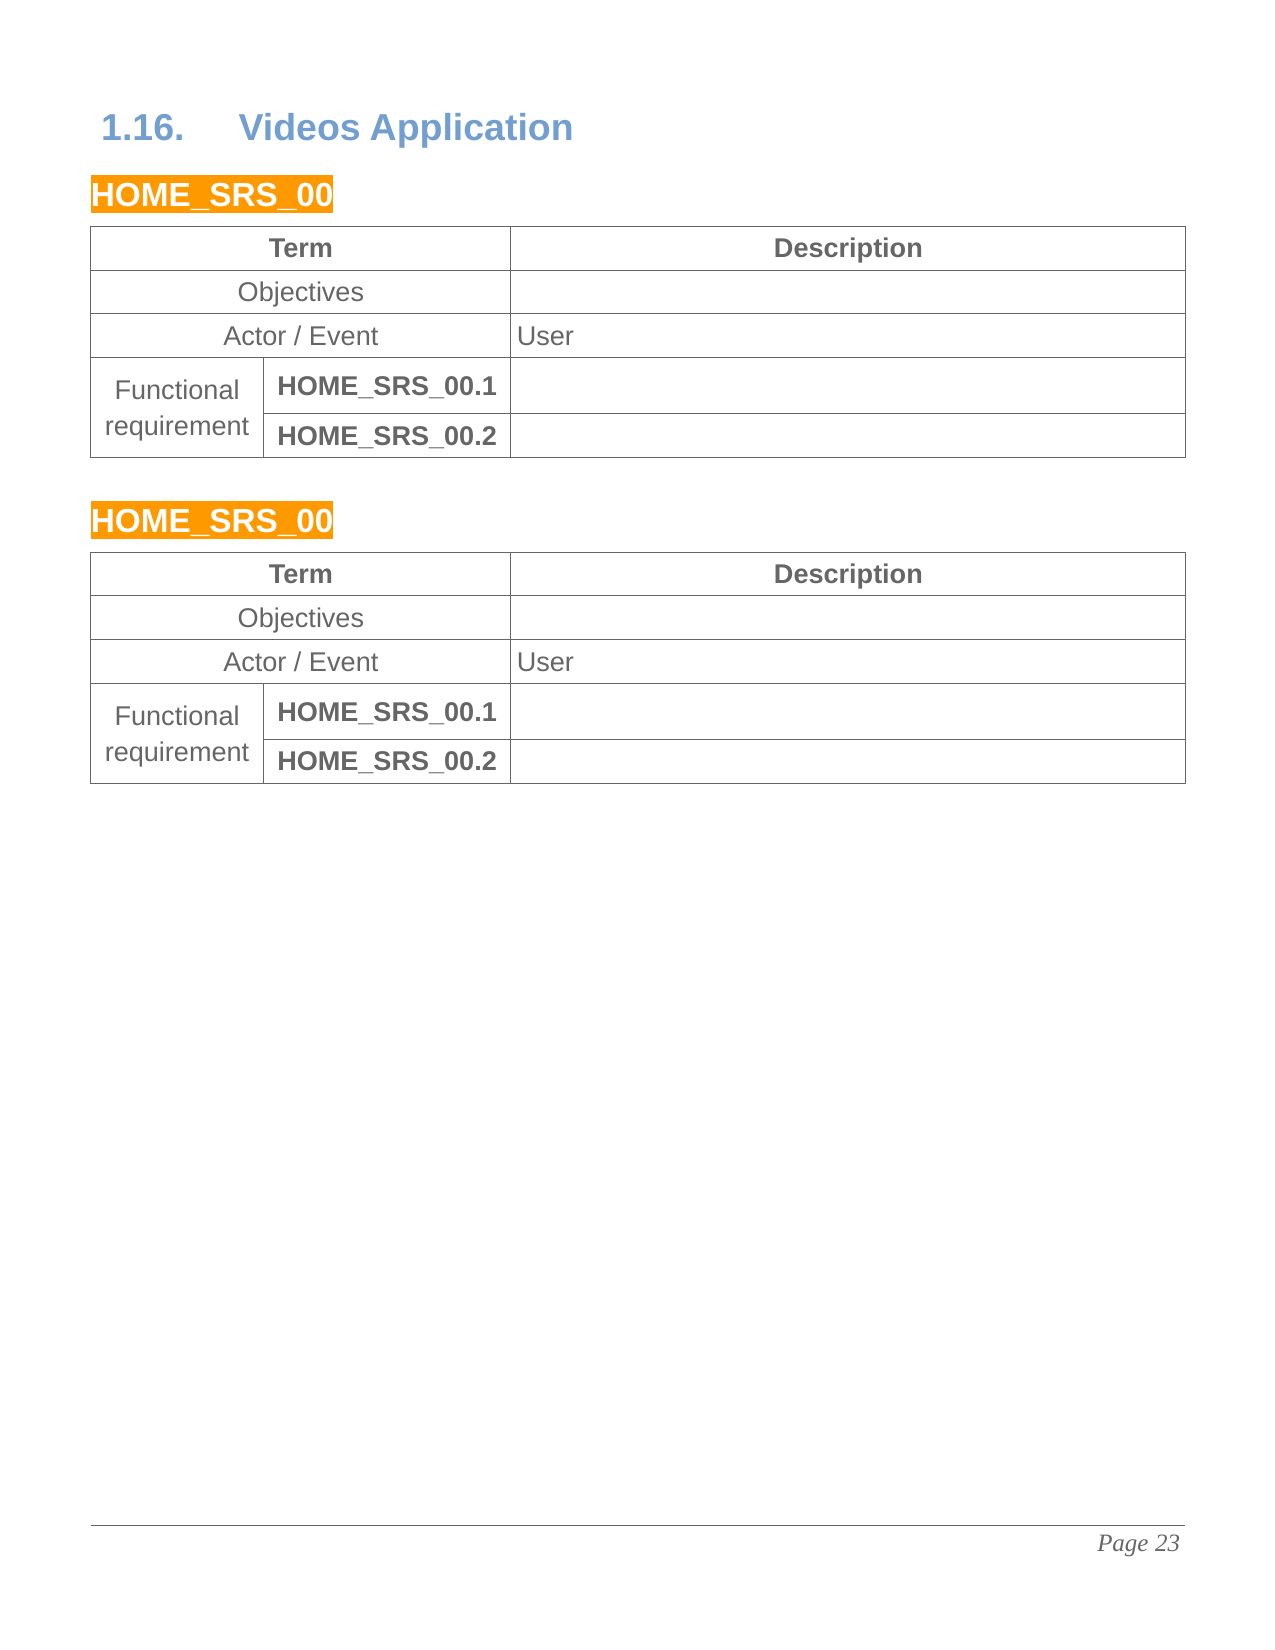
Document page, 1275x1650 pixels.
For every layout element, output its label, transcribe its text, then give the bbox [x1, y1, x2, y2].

table_cell HOME_SRS_00.2 [264, 740, 510, 783]
table_cell Objectives [91, 271, 510, 313]
table_cell Actor / Event [91, 640, 510, 683]
table_header Term [91, 553, 510, 595]
table_header Description [511, 227, 1185, 269]
subtitle HOME_SRS_00 [91, 175, 1185, 213]
table_cell [511, 358, 1185, 413]
subtitle HOME_SRS_00 [91, 501, 1185, 539]
table_cell [511, 271, 1185, 313]
table_cell [511, 684, 1185, 739]
table_cell Functional requirement [91, 358, 263, 457]
table_cell Objectives [91, 596, 510, 639]
table_cell User [511, 640, 1185, 683]
table_header Description [511, 553, 1185, 595]
table_cell [511, 596, 1185, 639]
table_cell HOME_SRS_00.1 [264, 684, 510, 739]
table_cell User [511, 314, 1185, 357]
table_cell [511, 414, 1185, 457]
table_cell Functional requirement [91, 684, 263, 783]
subtitle Videos Application [91, 105, 1185, 148]
table_cell Actor / Event [91, 314, 510, 357]
table_cell HOME_SRS_00.1 [264, 358, 510, 413]
table_cell HOME_SRS_00.2 [264, 414, 510, 457]
table_cell [511, 740, 1185, 783]
table_header Term [91, 227, 510, 269]
